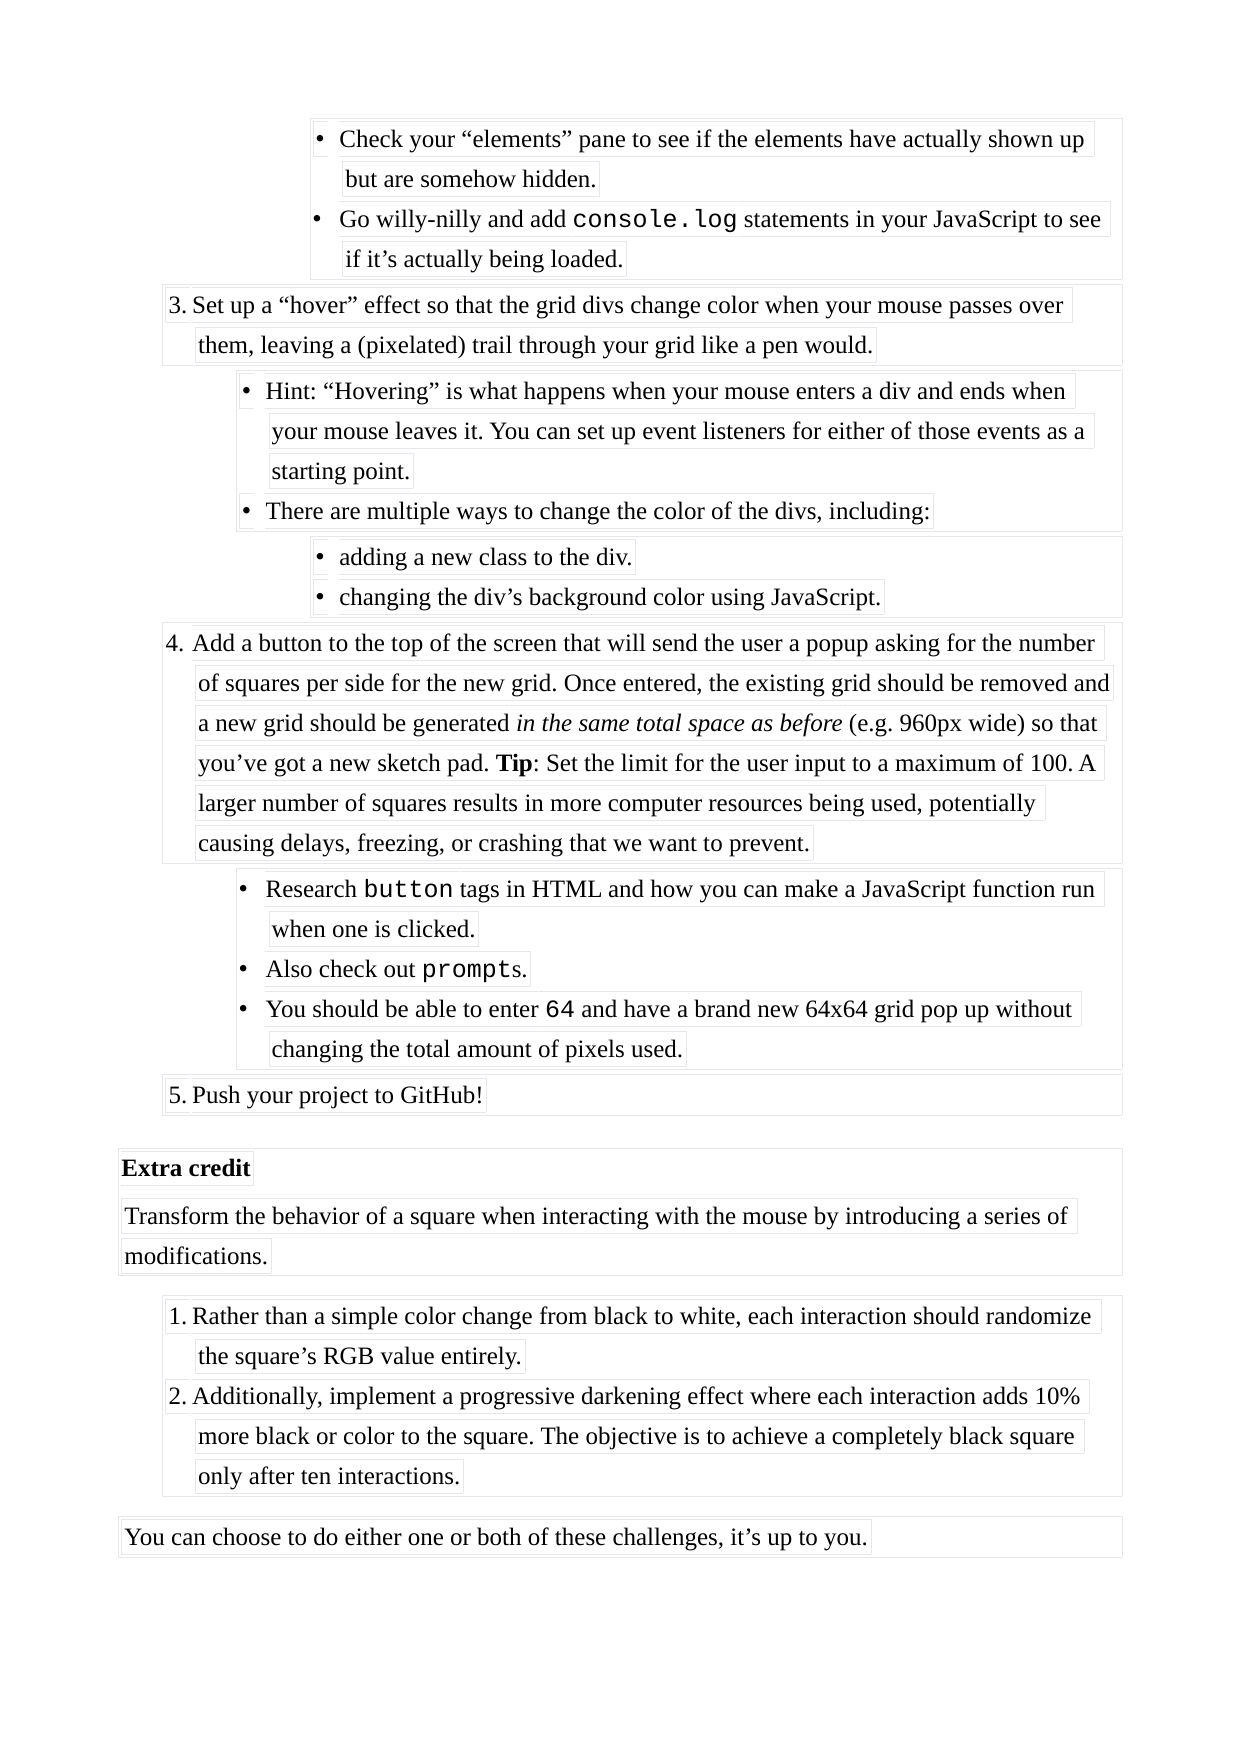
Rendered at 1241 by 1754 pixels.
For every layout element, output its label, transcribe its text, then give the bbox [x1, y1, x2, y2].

list Research button tags in HTML and how you can make a JavaScript function run when one is clicked. [237, 869, 1122, 946]
list adding a new class to the div. [311, 537, 1122, 574]
list Add a button to the top of the screen that will send the user a popup asking for the number of squares per side for the new grid. Once entered, the existing grid should be removed and a new grid should be generated in the same total space as before (e.g. 960px wide) so that you’ve got a new sketch pad. Tip: Set the limit for the user input to a maximum of 100. A larger number of squares results in more computer resources being used, potentially causing delays, freezing, or crashing that we want to prevent. [163, 623, 1122, 863]
list Also check out prompts. [237, 948, 1122, 986]
list Go willy-nilly and add console.log statements in your JavaScript to see if it’s actually being loaded. [311, 198, 1122, 279]
list Set up a “hover” effect so that the grid divs change color when your mouse passes over them, leaving a (pixelated) trail through your grid like a pen would. [163, 285, 1122, 365]
subtitle Extra credit [119, 1149, 1122, 1185]
text You can choose to do either one or both of these challenges, it’s up to you. [119, 1517, 1122, 1557]
list Rather than a simple color change from black to white, each interaction should randomize the square’s RGB value entirely. [163, 1296, 1122, 1373]
list changing the div’s background color using JavaScript. [311, 576, 1122, 617]
list You should be able to enter 64 and have a brand new 64x64 grid pop up without changing the total amount of pixels used. [237, 988, 1122, 1069]
list Check your “elements” pane to see if the elements have actually shown up but are somehow hidden. [311, 119, 1122, 196]
list There are multiple ways to change the color of the divs, including: [237, 490, 1122, 531]
list Hint: “Hovering” is what happens when your mouse enters a div and ends when your mouse leaves it. You can set up event listeners for either of those events as a starting point. [237, 371, 1122, 488]
list Additionally, implement a progressive darkening effect where each interaction adds 10% more black or color to the square. The objective is to achieve a completely black square only after ten interactions. [163, 1375, 1122, 1496]
text Transform the behavior of a square when interacting with the mouse by introducing a series of modifications. [119, 1195, 1122, 1275]
list Push your project to GitHub! [163, 1075, 1122, 1115]
